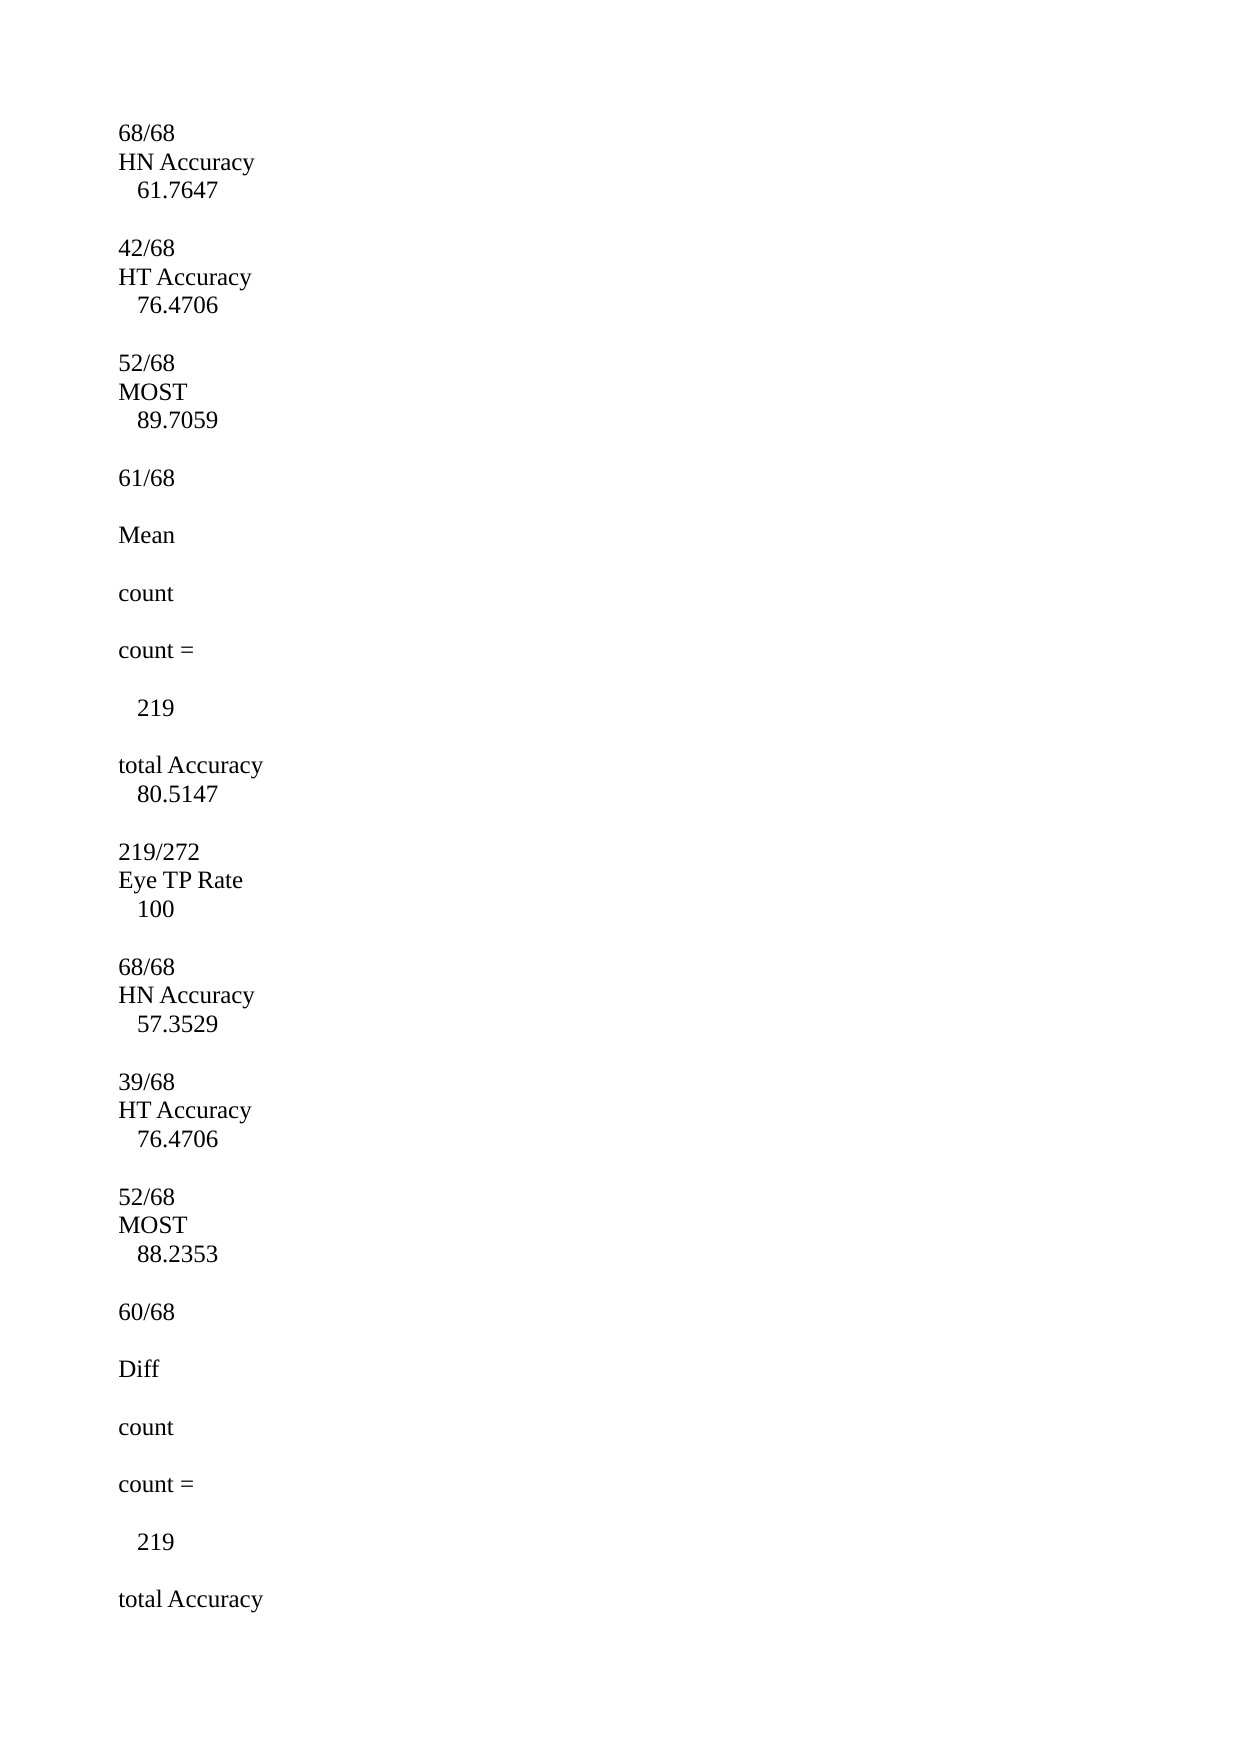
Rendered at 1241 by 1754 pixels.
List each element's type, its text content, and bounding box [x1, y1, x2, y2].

text 39/68 [118, 1067, 1122, 1096]
text count = [118, 636, 1122, 664]
text 57.3529 [118, 1009, 1122, 1038]
text 52/68 [118, 348, 1122, 377]
text total Accuracy [118, 751, 1122, 779]
text 61/68 [118, 463, 1122, 492]
text 76.4706 [118, 291, 1122, 319]
text MOST [118, 1211, 1122, 1239]
text 219/272 [118, 837, 1122, 866]
text 89.7059 [118, 406, 1122, 434]
text Diff [118, 1354, 1122, 1383]
text 219 [118, 693, 1122, 722]
text HT Accuracy [118, 1096, 1122, 1124]
text count = [118, 1469, 1122, 1498]
text 68/68 [118, 952, 1122, 981]
text 61.7647 [118, 176, 1122, 204]
text 100 [118, 894, 1122, 923]
text count [118, 1412, 1122, 1441]
text HT Accuracy [118, 262, 1122, 291]
text 76.4706 [118, 1124, 1122, 1153]
text 60/68 [118, 1297, 1122, 1326]
text HN Accuracy [118, 981, 1122, 1009]
text 68/68 [118, 118, 1122, 147]
text count [118, 578, 1122, 607]
text total Accuracy [118, 1584, 1122, 1613]
text 42/68 [118, 233, 1122, 262]
text HN Accuracy [118, 147, 1122, 176]
text 88.2353 [118, 1239, 1122, 1268]
text Eye TP Rate [118, 866, 1122, 894]
text MOST [118, 377, 1122, 406]
text Mean [118, 521, 1122, 549]
text 219 [118, 1527, 1122, 1556]
text 80.5147 [118, 779, 1122, 808]
text 52/68 [118, 1182, 1122, 1211]
